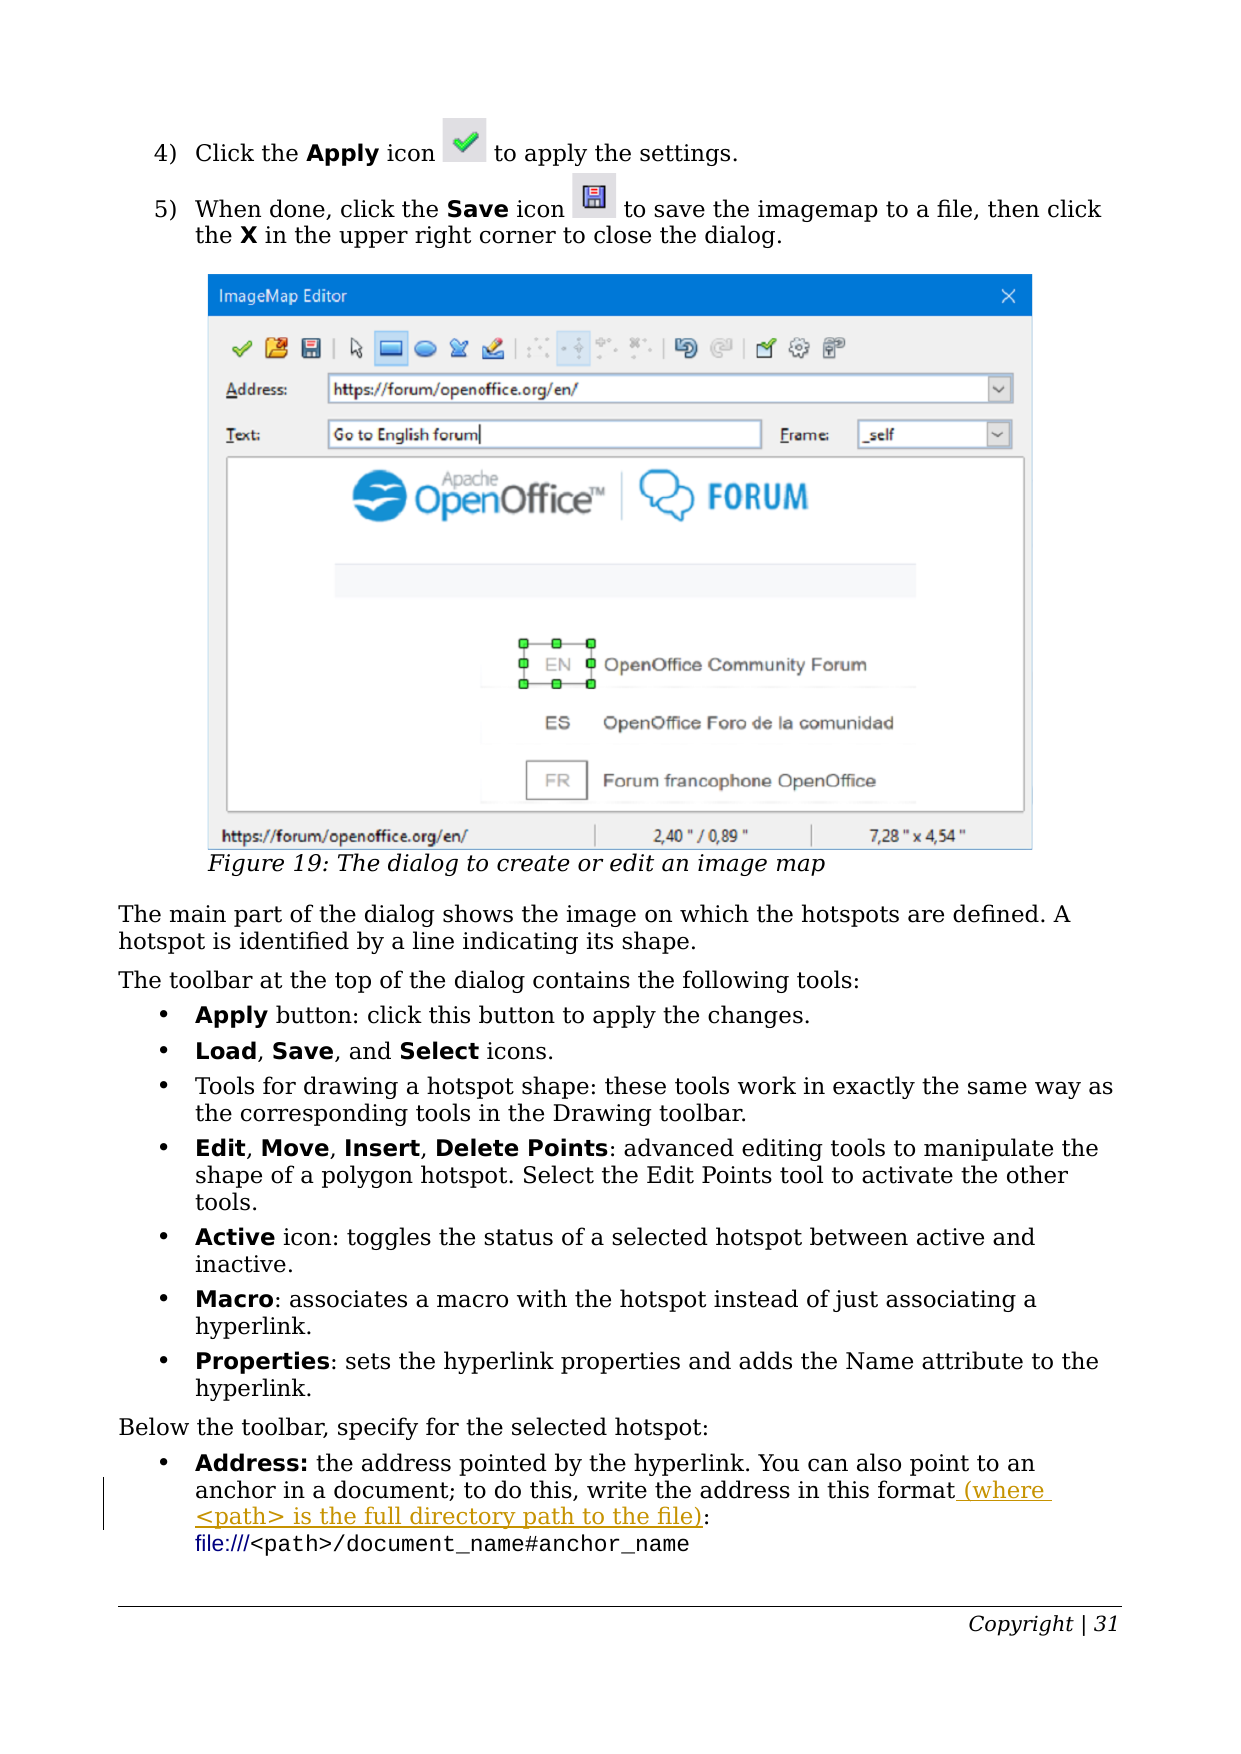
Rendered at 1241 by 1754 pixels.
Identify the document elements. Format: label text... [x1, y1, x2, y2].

list Active icon: toggles the status of a selected hotspot between active and inactive. [156, 1222, 1122, 1278]
list Edit, Move, Insert, Delete Points: advanced editing tools to manipulate the shape of a polygon hotspot. Select the Edit Points tool to activate the other tools. [156, 1133, 1122, 1216]
list Properties: sets the hyperlink properties and adds the Name attribute to the hyperlink. [156, 1346, 1122, 1402]
text Figure 19: The dialog to create or edit an image map [208, 850, 1032, 876]
list Click the Apply icon to apply the settings. [177, 118, 1122, 167]
list The toolbar at the top of the dialog contains the following tools: [118, 967, 1122, 994]
text The main part of the dialog shows the image on which the hotspots are defined. A hotspot is identified by a line indicating its shape. [118, 902, 1122, 955]
picture [572, 173, 617, 218]
picture [207, 274, 1033, 850]
list When done, click the Save icon to save the imagemap to a file, then click the X in the upper right corner to close the dialog. [177, 173, 1122, 249]
list Apply button: click this button to apply the changes. [156, 1001, 1122, 1030]
list Load, Save, and Select icons. [156, 1036, 1122, 1065]
picture [442, 118, 487, 162]
list Below the toolbar, specify for the selected hotspot: [118, 1414, 1122, 1441]
list Tools for drawing a hotspot shape: these tools work in exactly the same way as the corresponding tools in the Drawing toolbar. [156, 1071, 1122, 1127]
list Address: the address pointed by the hyperlink. You can also point to an anchor in a document; to do this, write the address in this format (where <path> is the full directory path to the file): file:///<path>/document_name#anchor_name [156, 1448, 1122, 1558]
list Macro: associates a macro with the hotspot instead of just associating a hyperlink. [156, 1284, 1122, 1340]
